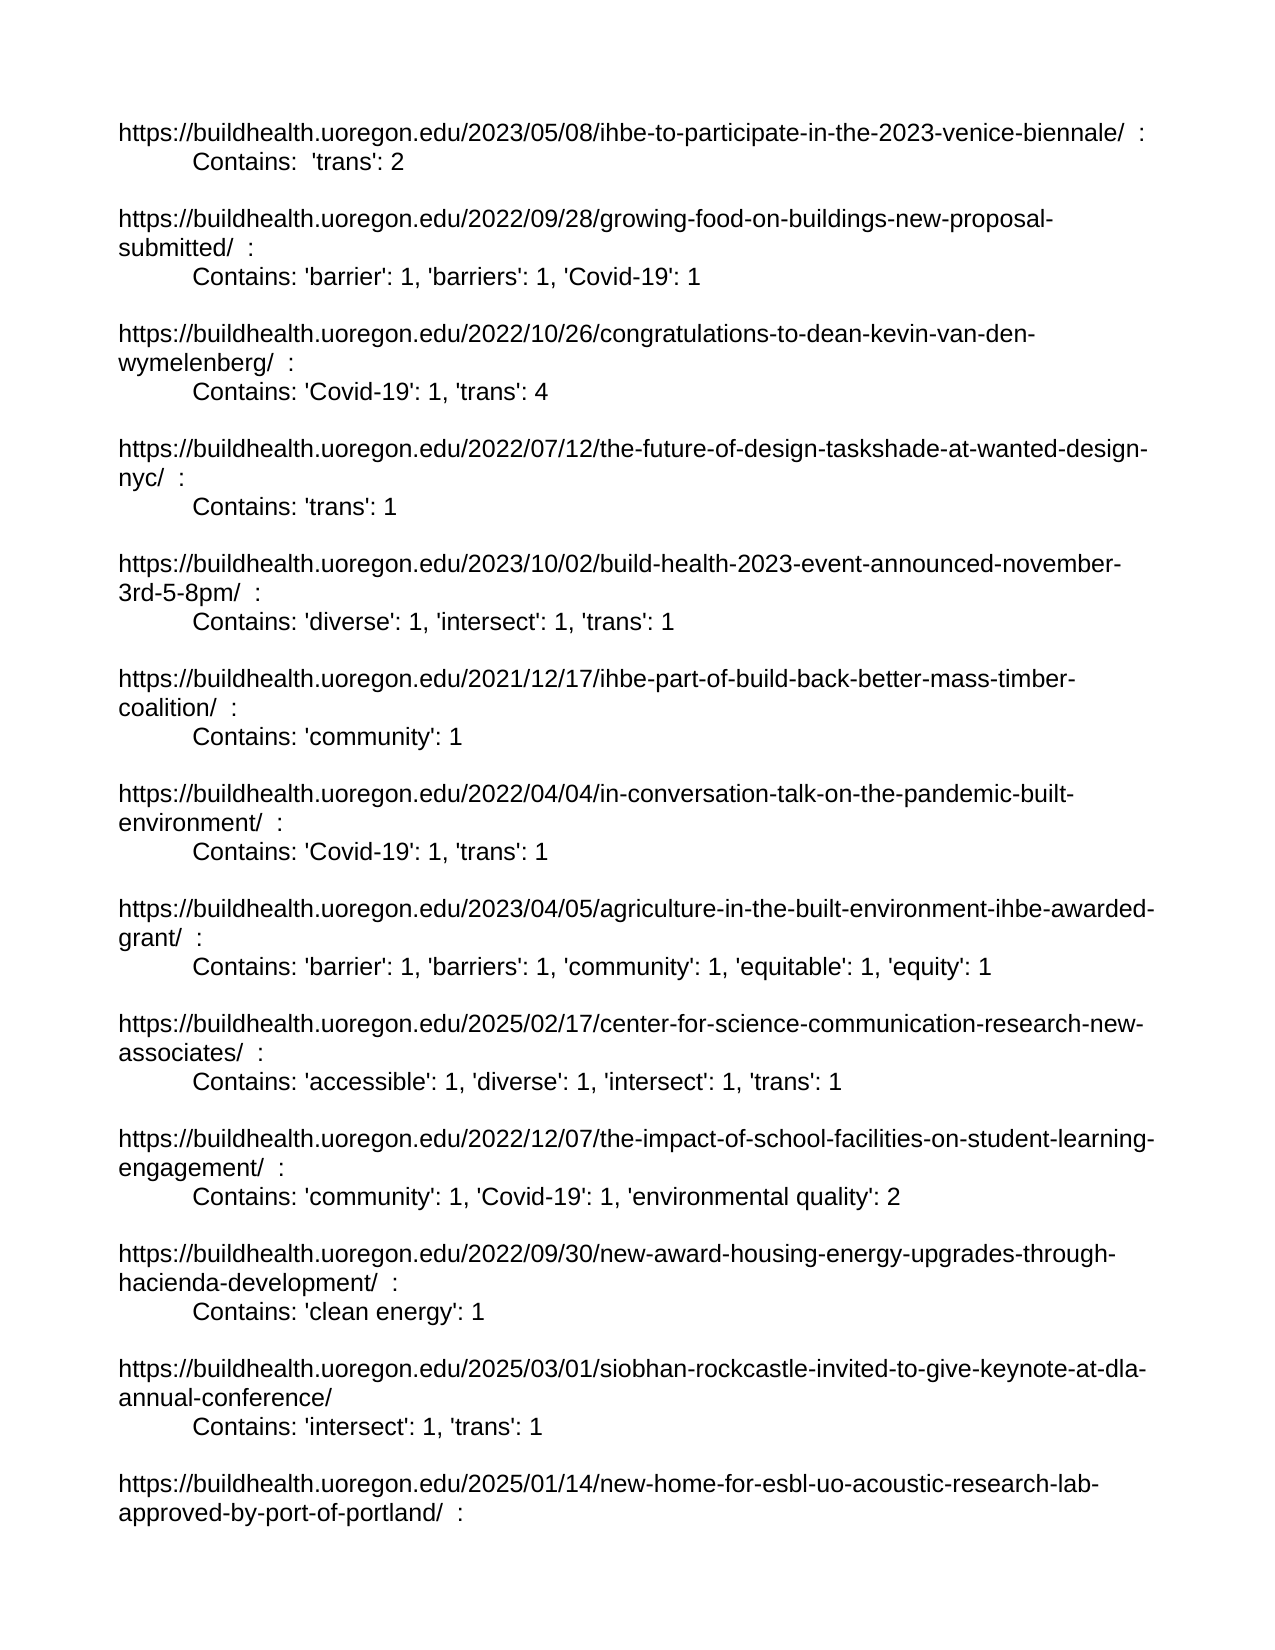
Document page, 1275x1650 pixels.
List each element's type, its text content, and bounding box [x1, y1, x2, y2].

text https://buildhealth.uoregon.edu/2022/12/07/the-impact-of-school-facilities-on-student-learning-engagement/ : [118, 1124, 1157, 1182]
text https://buildhealth.uoregon.edu/2022/09/30/new-award-housing-energy-upgrades-through-hacienda-development/ : [118, 1239, 1157, 1297]
text https://buildhealth.uoregon.edu/2023/05/08/ihbe-to-participate-in-the-2023-venice-biennale/ : [118, 118, 1157, 147]
text Contains: 'intersect': 1, 'trans': 1 [118, 1412, 1157, 1441]
text Contains: 'Covid-19': 1, 'trans': 1 [118, 837, 1157, 866]
text Contains: 'barrier': 1, 'barriers': 1, 'community': 1, 'equitable': 1, 'equity': 1 [118, 952, 1157, 981]
text https://buildhealth.uoregon.edu/2022/10/26/congratulations-to-dean-kevin-van-den-wymelenberg/ : [118, 319, 1157, 377]
text https://buildhealth.uoregon.edu/2025/03/01/siobhan-rockcastle-invited-to-give-keynote-at-dla-annual-conference/ [118, 1354, 1157, 1412]
text Contains: 'community': 1 [118, 722, 1157, 751]
text https://buildhealth.uoregon.edu/2022/09/28/growing-food-on-buildings-new-proposal-submitted/ : [118, 204, 1157, 262]
text https://buildhealth.uoregon.edu/2023/04/05/agriculture-in-the-built-environment-ihbe-awarded-grant/ : [118, 894, 1157, 952]
text https://buildhealth.uoregon.edu/2025/01/14/new-home-for-esbl-uo-acoustic-research-lab-approved-by-port-of-portland/ : [118, 1469, 1157, 1527]
text Contains: 'trans': 1 [118, 492, 1157, 521]
text https://buildhealth.uoregon.edu/2022/07/12/the-future-of-design-taskshade-at-wanted-design-nyc/ : [118, 434, 1157, 492]
text Contains: 'Covid-19': 1, 'trans': 4 [118, 377, 1157, 406]
text https://buildhealth.uoregon.edu/2023/10/02/build-health-2023-event-announced-november-3rd-5-8pm/ : [118, 549, 1157, 607]
text https://buildhealth.uoregon.edu/2022/04/04/in-conversation-talk-on-the-pandemic-built-environment/ : [118, 779, 1157, 837]
text Contains: 'accessible': 1, 'diverse': 1, 'intersect': 1, 'trans': 1 [118, 1067, 1157, 1096]
text Contains: 'community': 1, 'Covid-19': 1, 'environmental quality': 2 [118, 1182, 1157, 1211]
text https://buildhealth.uoregon.edu/2021/12/17/ihbe-part-of-build-back-better-mass-timber-coalition/ : [118, 664, 1157, 722]
text Contains: 'diverse': 1, 'intersect': 1, 'trans': 1 [118, 607, 1157, 636]
text Contains: 'barrier': 1, 'barriers': 1, 'Covid-19': 1 [118, 262, 1157, 291]
text https://buildhealth.uoregon.edu/2025/02/17/center-for-science-communication-research-new-associates/ : [118, 1009, 1157, 1067]
text Contains: 'trans': 2 [118, 147, 1157, 176]
text Contains: 'clean energy': 1 [118, 1297, 1157, 1326]
